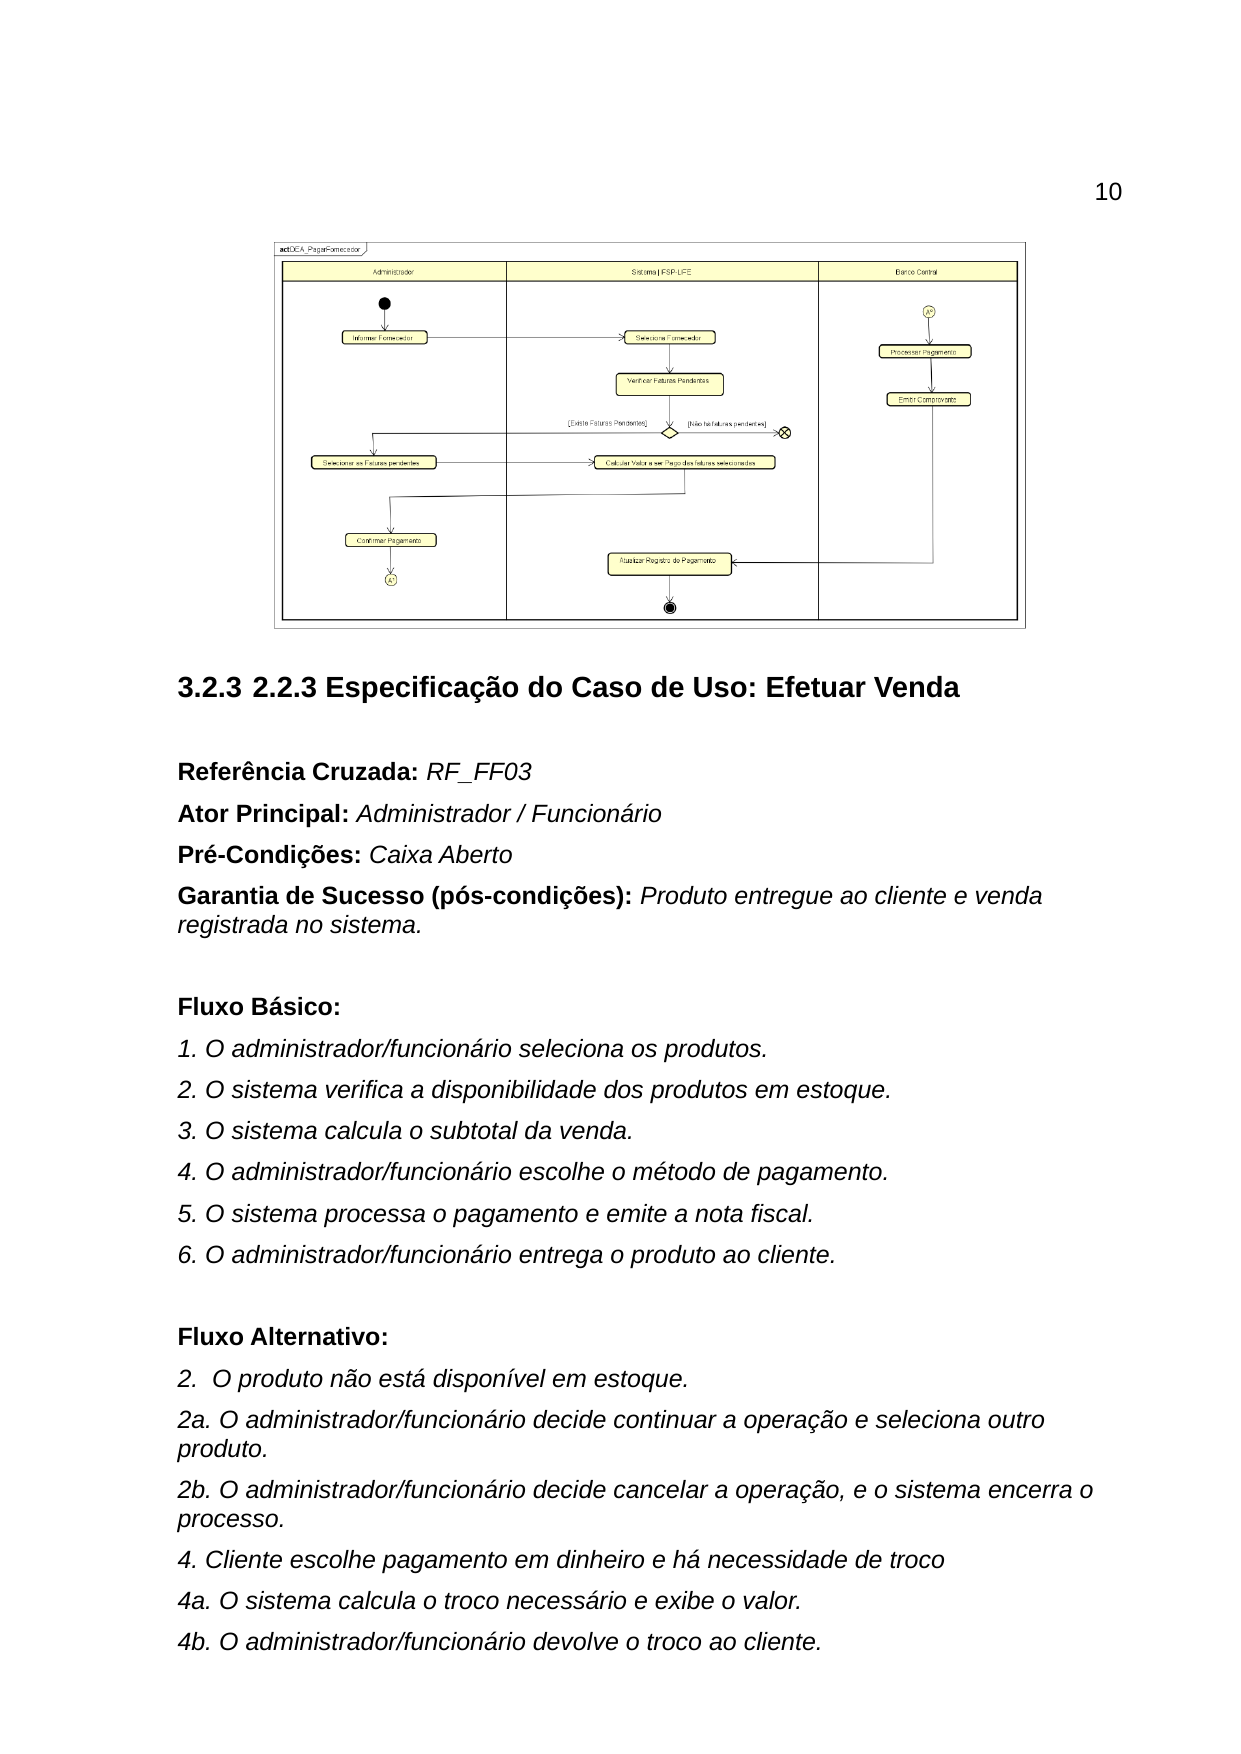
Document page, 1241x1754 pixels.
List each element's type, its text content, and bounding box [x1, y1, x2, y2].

text 4. Cliente escolhe pagamento em dinheiro e há necessidade de troco [177, 1545, 1122, 1573]
text Ator Principal: Administrador / Funcionário [177, 798, 1122, 827]
text 4b. O administrador/funcionário devolve o troco ao cliente. [177, 1627, 1122, 1656]
text Referência Cruzada: RF_FF03 [177, 757, 1122, 786]
text 5. O sistema processa o pagamento e emite a nota fiscal. [177, 1198, 1122, 1227]
text 4. O administrador/funcionário escolhe o método de pagamento. [177, 1157, 1122, 1186]
text 3. O sistema calcula o subtotal da venda. [177, 1116, 1122, 1145]
text 2. O produto não está disponível em estoque. [177, 1363, 1122, 1392]
text Garantia de Sucesso (pós-condições): Produto entregue ao cliente e venda registrada no sistema. [177, 881, 1122, 938]
text 2. O sistema verifica a disponibilidade dos produtos em estoque. [177, 1075, 1122, 1103]
text 1. O administrador/funcionário seleciona os produtos. [177, 1033, 1122, 1062]
subtitle 2.2.3 Especificação do Caso de Uso: Efetuar Venda [177, 670, 1122, 703]
text 2b. O administrador/funcionário decide cancelar a operação, e o sistema encerra o processo. [177, 1475, 1122, 1532]
text Pré-Condições: Caixa Aberto [177, 840, 1122, 868]
text 2a. O administrador/funcionário decide continuar a operação e seleciona outro produto. [177, 1405, 1122, 1462]
text Fluxo Básico: [177, 992, 1122, 1021]
text Fluxo Alternativo: [177, 1322, 1122, 1351]
text 4a. O sistema calcula o troco necessário e exibe o valor. [177, 1586, 1122, 1615]
text 6. O administrador/funcionário entrega o produto ao cliente. [177, 1240, 1122, 1268]
